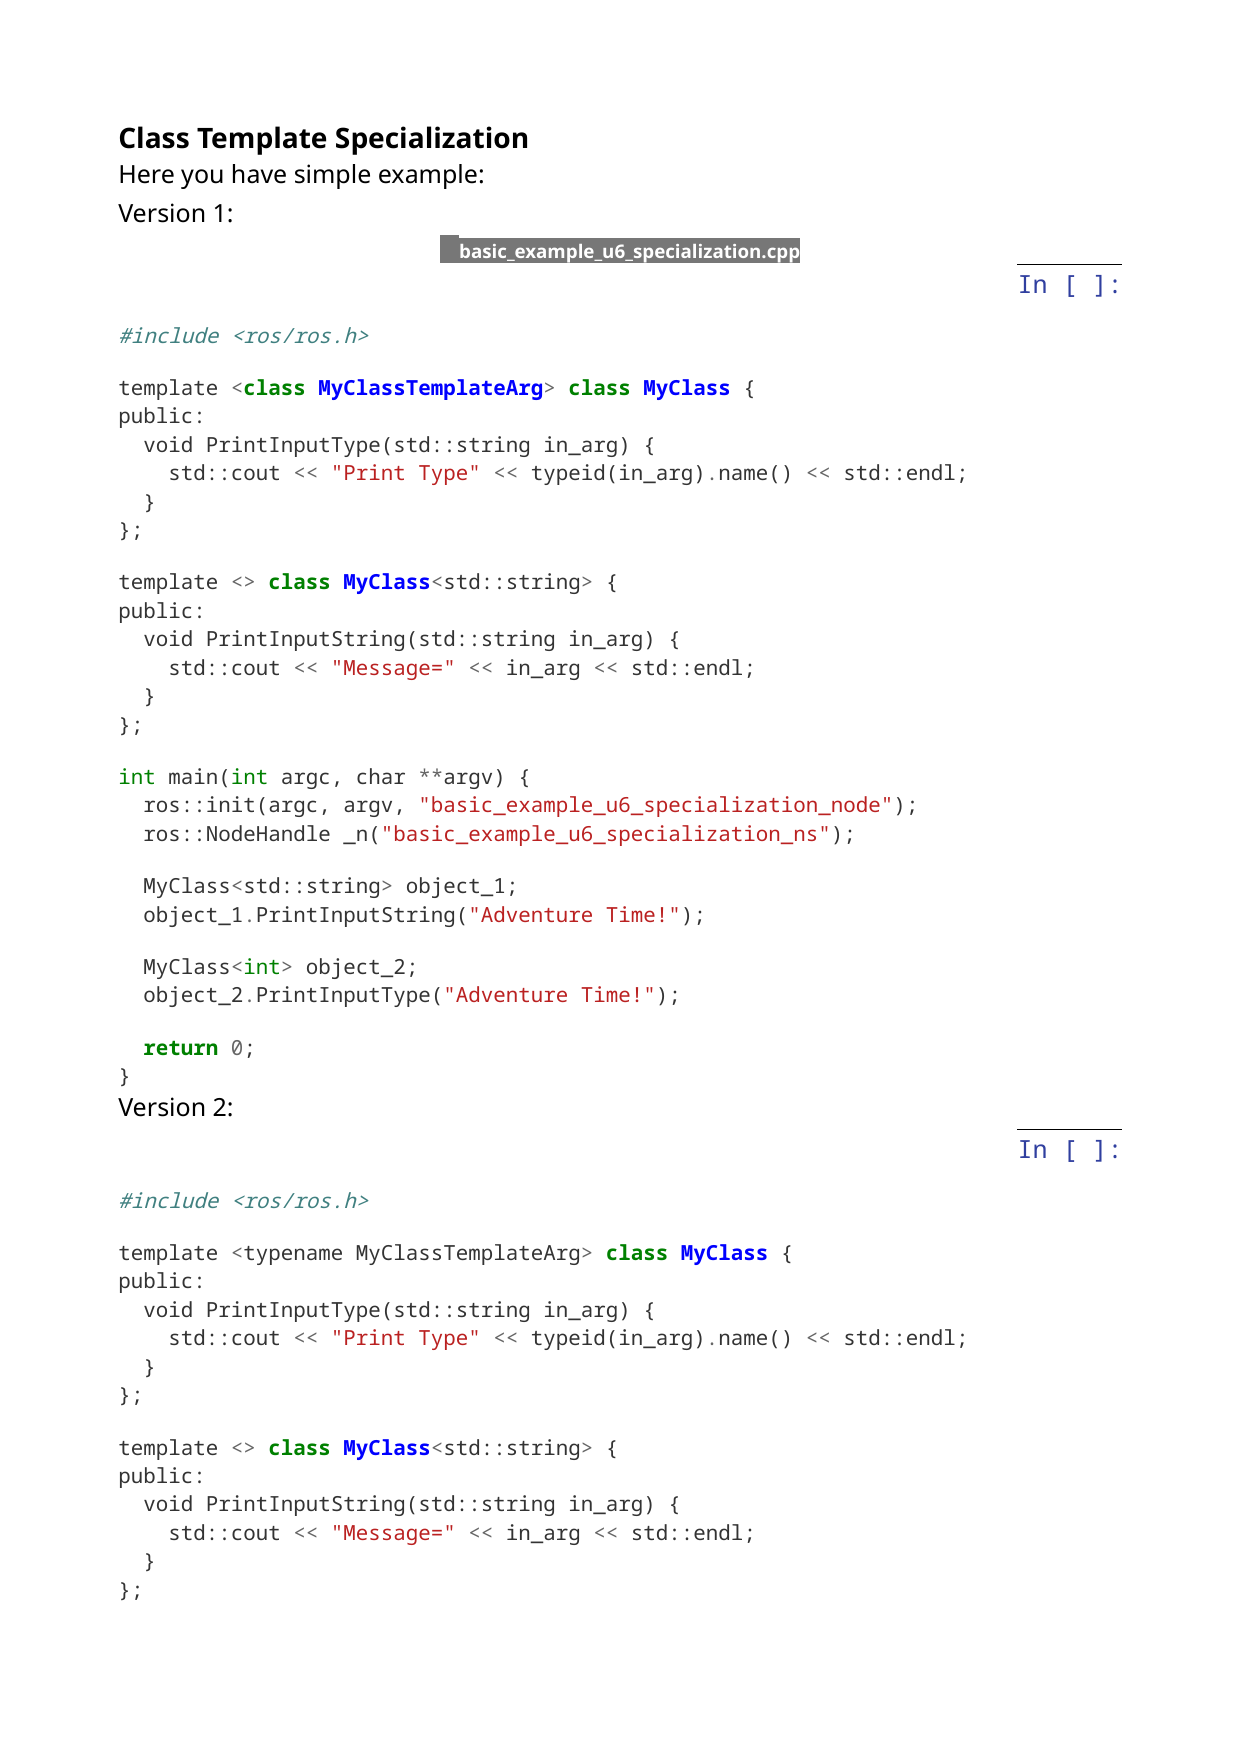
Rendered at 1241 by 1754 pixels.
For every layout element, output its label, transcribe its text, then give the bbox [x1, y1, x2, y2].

text }; [118, 1381, 1122, 1409]
text } [118, 1352, 1122, 1381]
text Version 2: [118, 1089, 1122, 1124]
text int main(int argc, char **argv) { [118, 762, 1122, 790]
text void PrintInputString(std::string in_arg) { [118, 1489, 1122, 1518]
text In [ ]: [118, 263, 1122, 301]
text object_1.PrintInputString("Adventure Time!"); [118, 900, 1122, 928]
text void PrintInputType(std::string in_arg) { [118, 1295, 1122, 1323]
text std::cout << "Print Type" << typeid(in_arg).name() << std::endl; [118, 458, 1122, 487]
text basic_example_u6_specialization.cpp [118, 235, 1122, 263]
text object_2.PrintInputType("Adventure Time!"); [118, 980, 1122, 1009]
text } [118, 1061, 1122, 1089]
text ros::NodeHandle _n("basic_example_u6_specialization_ns"); [118, 819, 1122, 847]
text } [118, 487, 1122, 515]
text } [118, 681, 1122, 710]
text Version 1: [118, 196, 1122, 230]
text public: [118, 1266, 1122, 1295]
text return 0; [118, 1033, 1122, 1061]
text template <class MyClassTemplateArg> class MyClass { [118, 373, 1122, 401]
text std::cout << "Print Type" << typeid(in_arg).name() << std::endl; [118, 1323, 1122, 1352]
text template <> class MyClass<std::string> { [118, 1433, 1122, 1461]
text MyClass<std::string> object_1; [118, 871, 1122, 900]
text void PrintInputString(std::string in_arg) { [118, 624, 1122, 653]
text MyClass<int> object_2; [118, 952, 1122, 980]
text template <> class MyClass<std::string> { [118, 567, 1122, 596]
text }; [118, 515, 1122, 544]
text }; [118, 710, 1122, 738]
text std::cout << "Message=" << in_arg << std::endl; [118, 653, 1122, 681]
text public: [118, 401, 1122, 430]
text In [ ]: [118, 1129, 1122, 1166]
text void PrintInputType(std::string in_arg) { [118, 430, 1122, 458]
text }; [118, 1575, 1122, 1603]
text #include <ros/ros.h> [118, 321, 1122, 349]
text Here you have simple example: [118, 156, 1122, 191]
text #include <ros/ros.h> [118, 1186, 1122, 1214]
text } [118, 1547, 1122, 1575]
subtitle Class Template Specialization [118, 118, 1122, 156]
text ros::init(argc, argv, "basic_example_u6_specialization_node"); [118, 790, 1122, 819]
text public: [118, 596, 1122, 624]
text template <typename MyClassTemplateArg> class MyClass { [118, 1238, 1122, 1266]
text std::cout << "Message=" << in_arg << std::endl; [118, 1518, 1122, 1547]
text public: [118, 1461, 1122, 1489]
